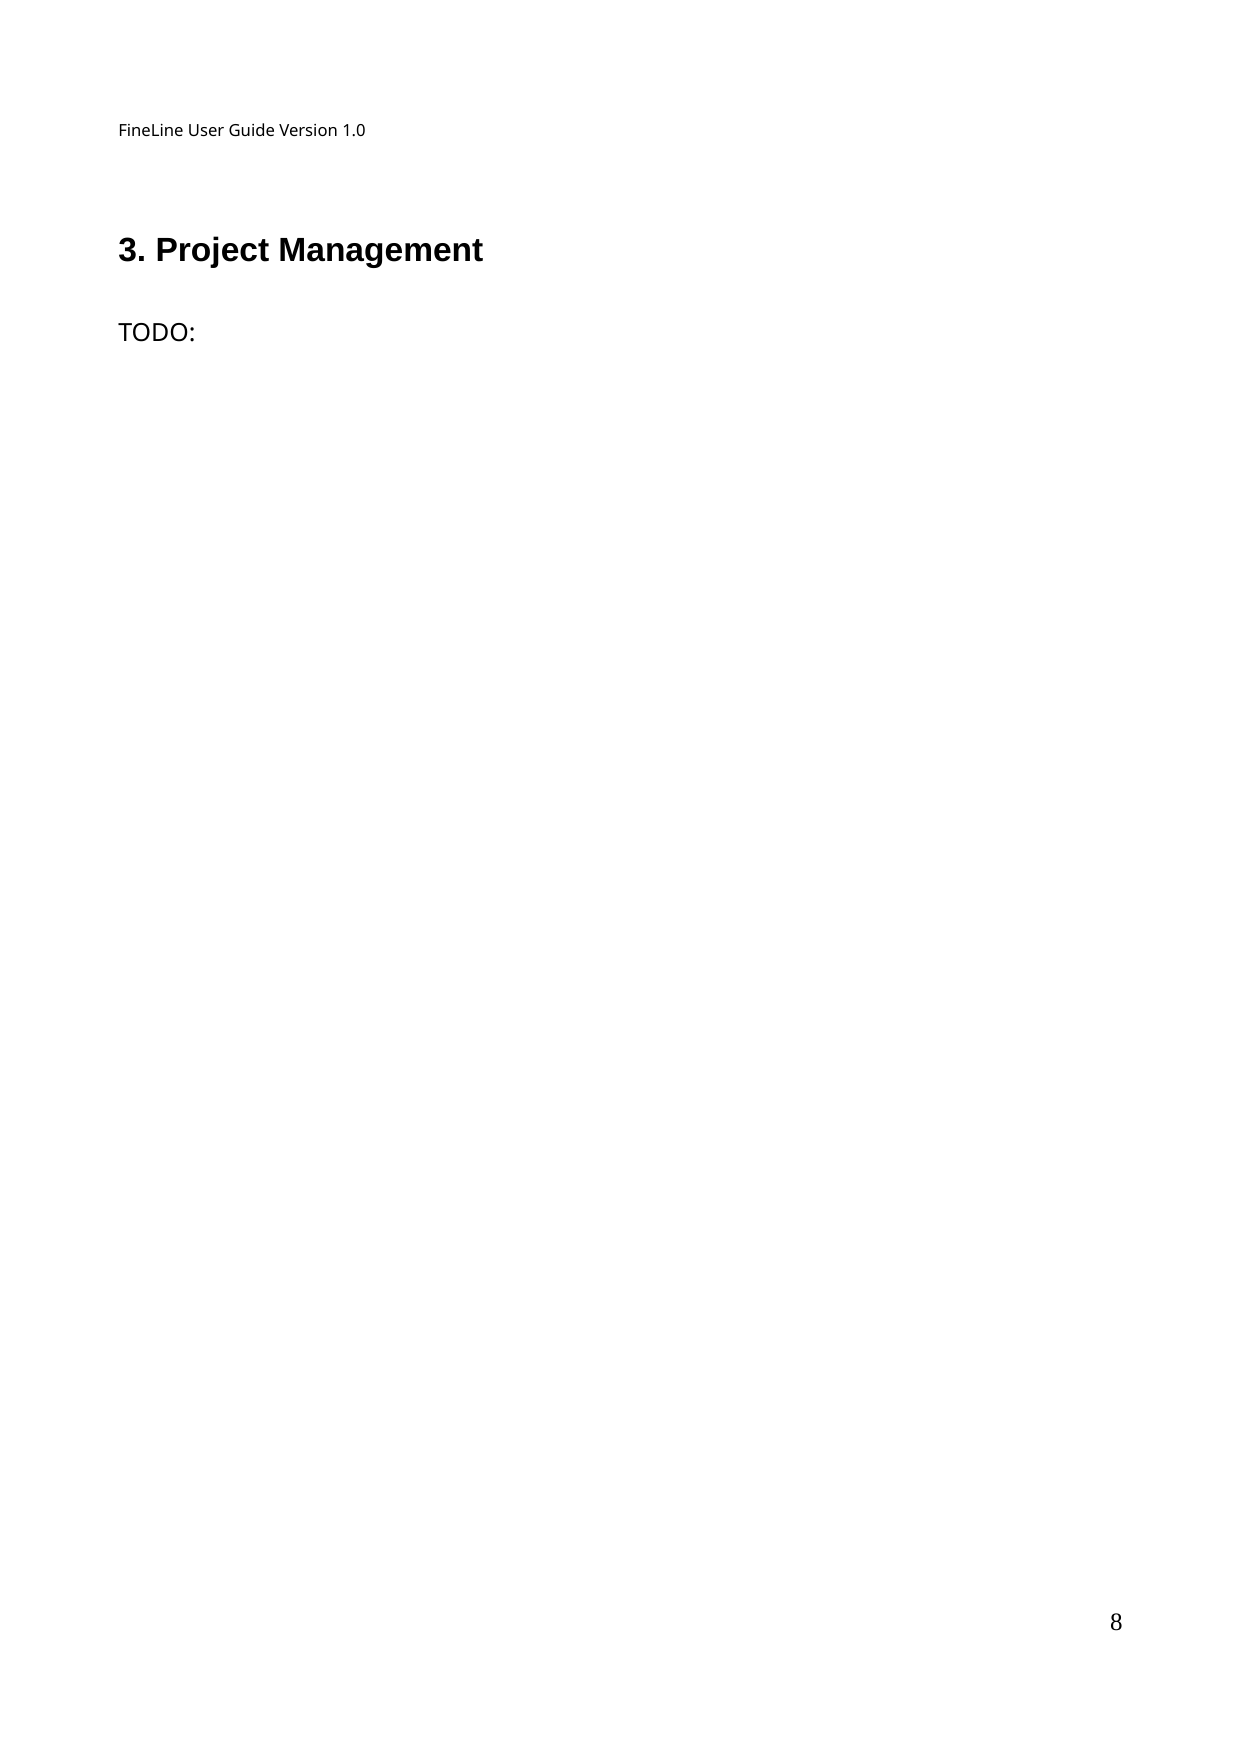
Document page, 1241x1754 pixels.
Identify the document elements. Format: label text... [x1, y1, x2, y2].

text TODO: [118, 314, 1122, 349]
subtitle 3. Project Management [118, 229, 1122, 268]
